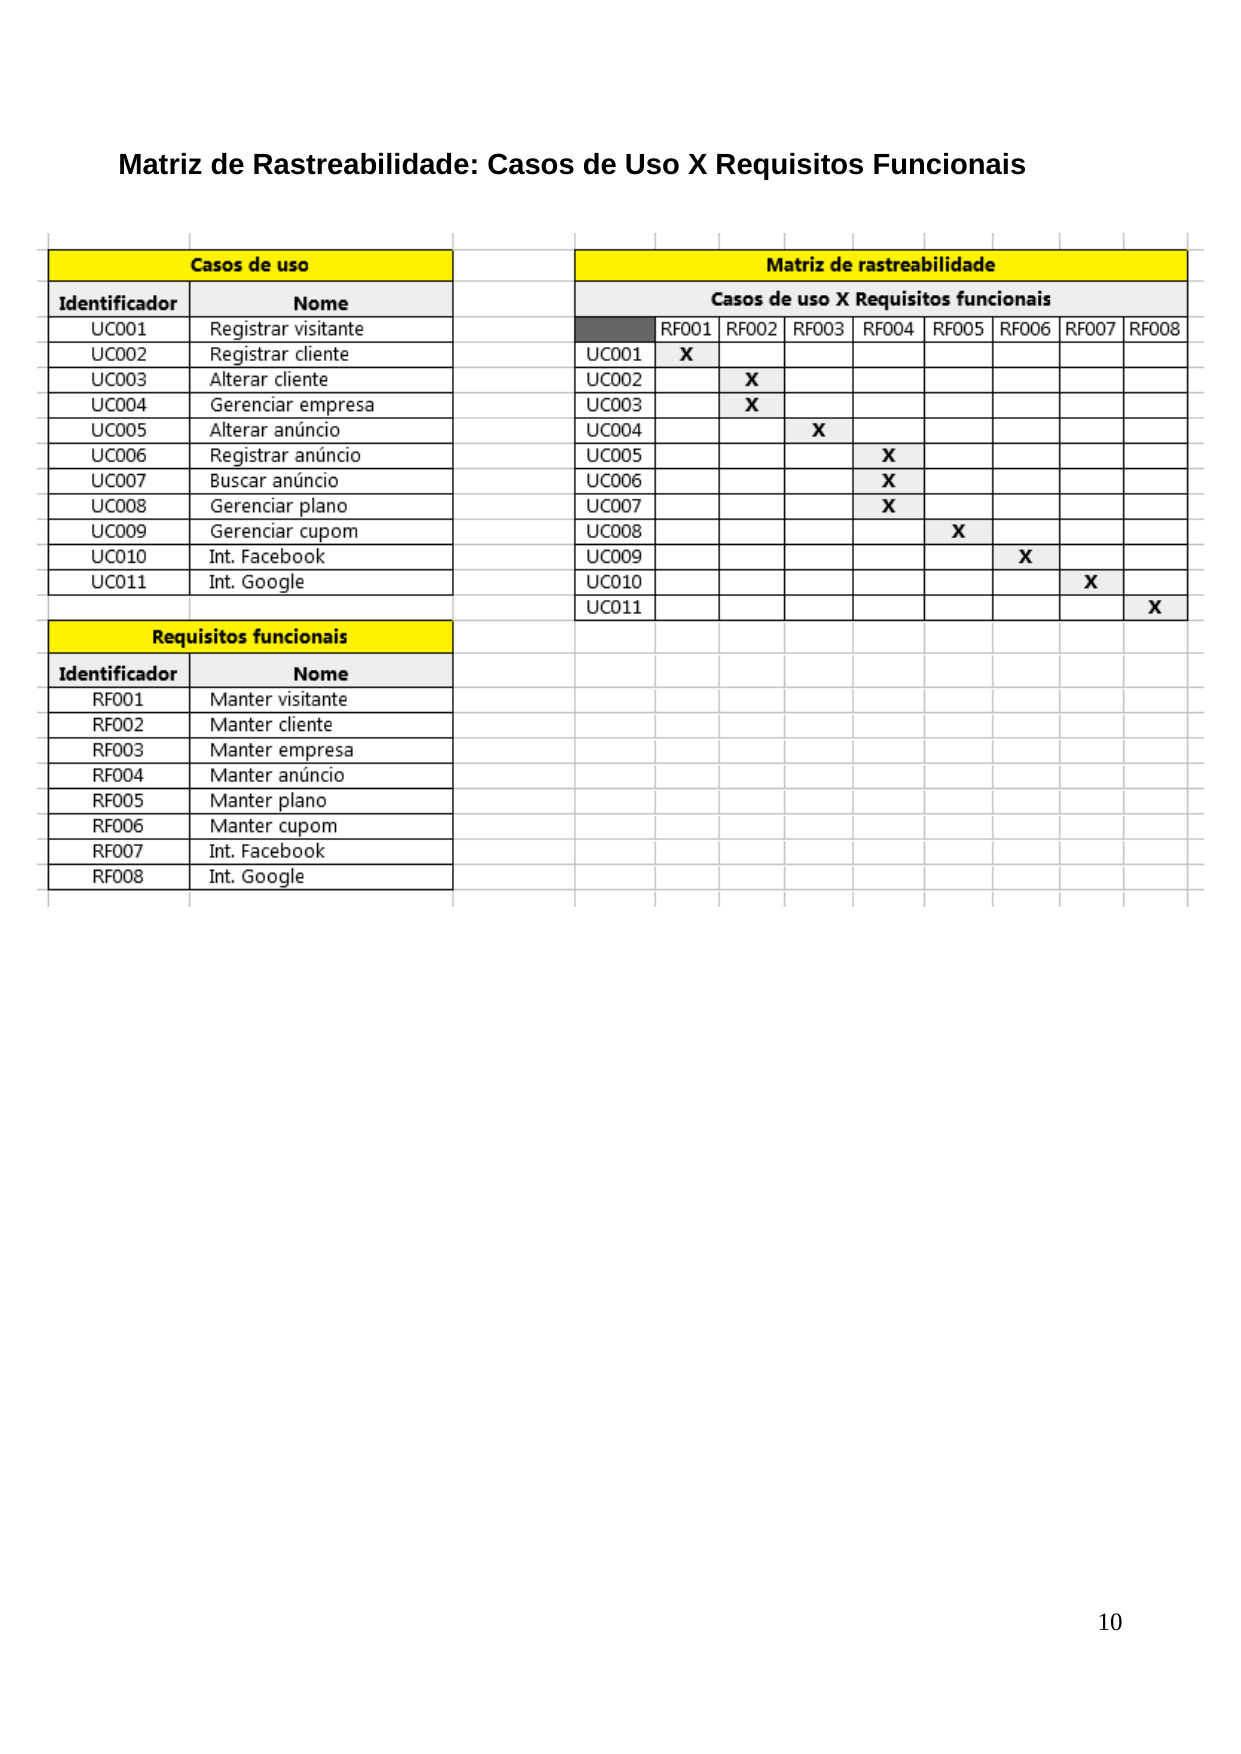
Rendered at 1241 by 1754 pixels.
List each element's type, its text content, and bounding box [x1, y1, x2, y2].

picture [36, 233, 1205, 907]
text Matriz de Rastreabilidade: Casos de Uso X Requisitos Funcionais [118, 147, 1122, 180]
